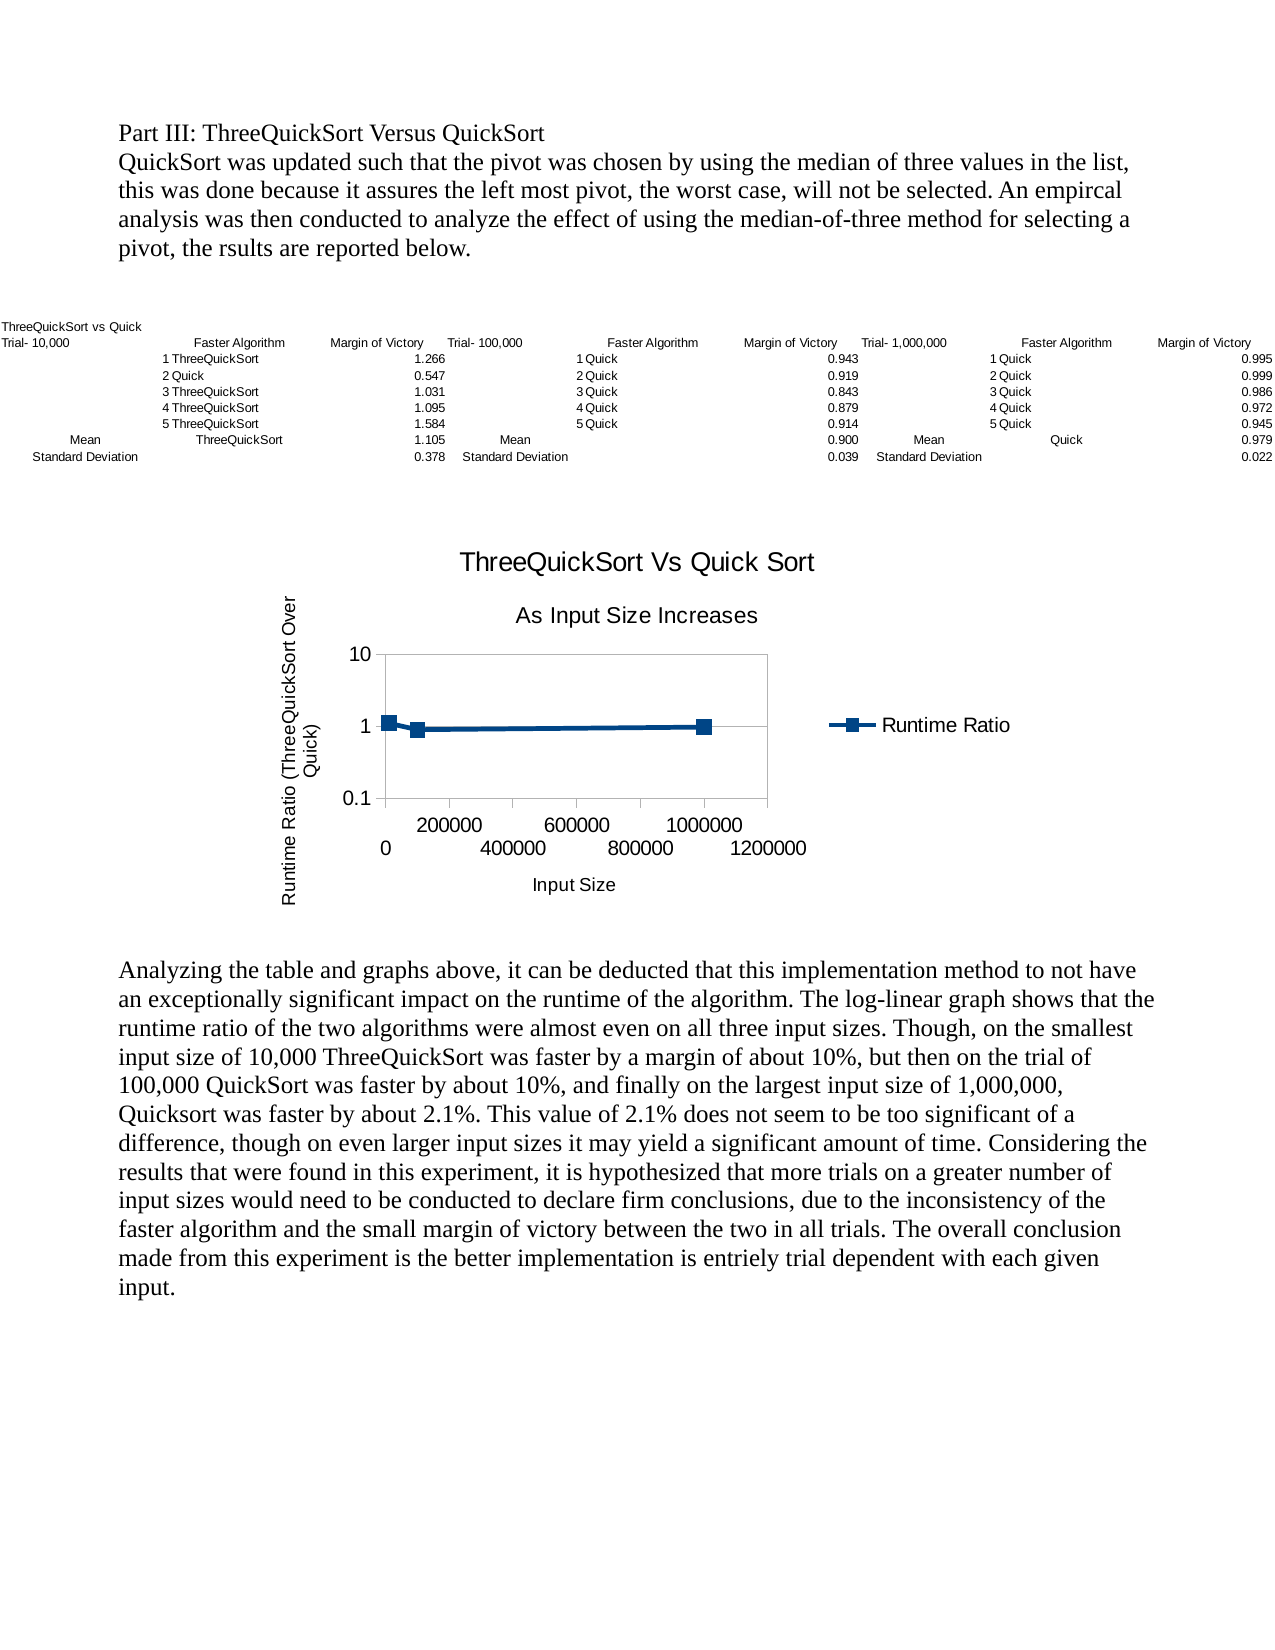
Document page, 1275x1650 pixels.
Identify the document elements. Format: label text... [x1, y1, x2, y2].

text Part III: ThreeQuickSort Versus QuickSort [118, 118, 1157, 147]
text Analyzing the table and graphs above, it can be deducted that this implementation method to not have an exceptionally significant impact on the runtime of the algorithm. The log-linear graph shows that the runtime ratio of the two algorithms were almost even on all three input sizes. Though, on the smallest input size of 10,000 ThreeQuickSort was faster by a margin of about 10%, but then on the trial of 100,000 QuickSort was faster by about 10%, and finally on the largest input size of 1,000,000, Quicksort was faster by about 2.1%. This value of 2.1% does not seem to be too significant of a difference, though on even larger input sizes it may yield a significant amount of time. Considering the results that were found in this experiment, it is hypothesized that more trials on a greater number of input sizes would need to be conducted to declare firm conclusions, due to the inconsistency of the faster algorithm and the small margin of victory between the two in all trials. The overall conclusion made from this experiment is the better implementation is entriely trial dependent with each given input. [118, 955, 1157, 1300]
text QuickSort was updated such that the pivot was chosen by using the median of three values in the list, this was done because it assures the left most pivot, the worst case, will not be selected. An empircal analysis was then conducted to analyze the effect of using the median-of-three method for selecting a pivot, the rsults are reported below. [118, 147, 1157, 262]
